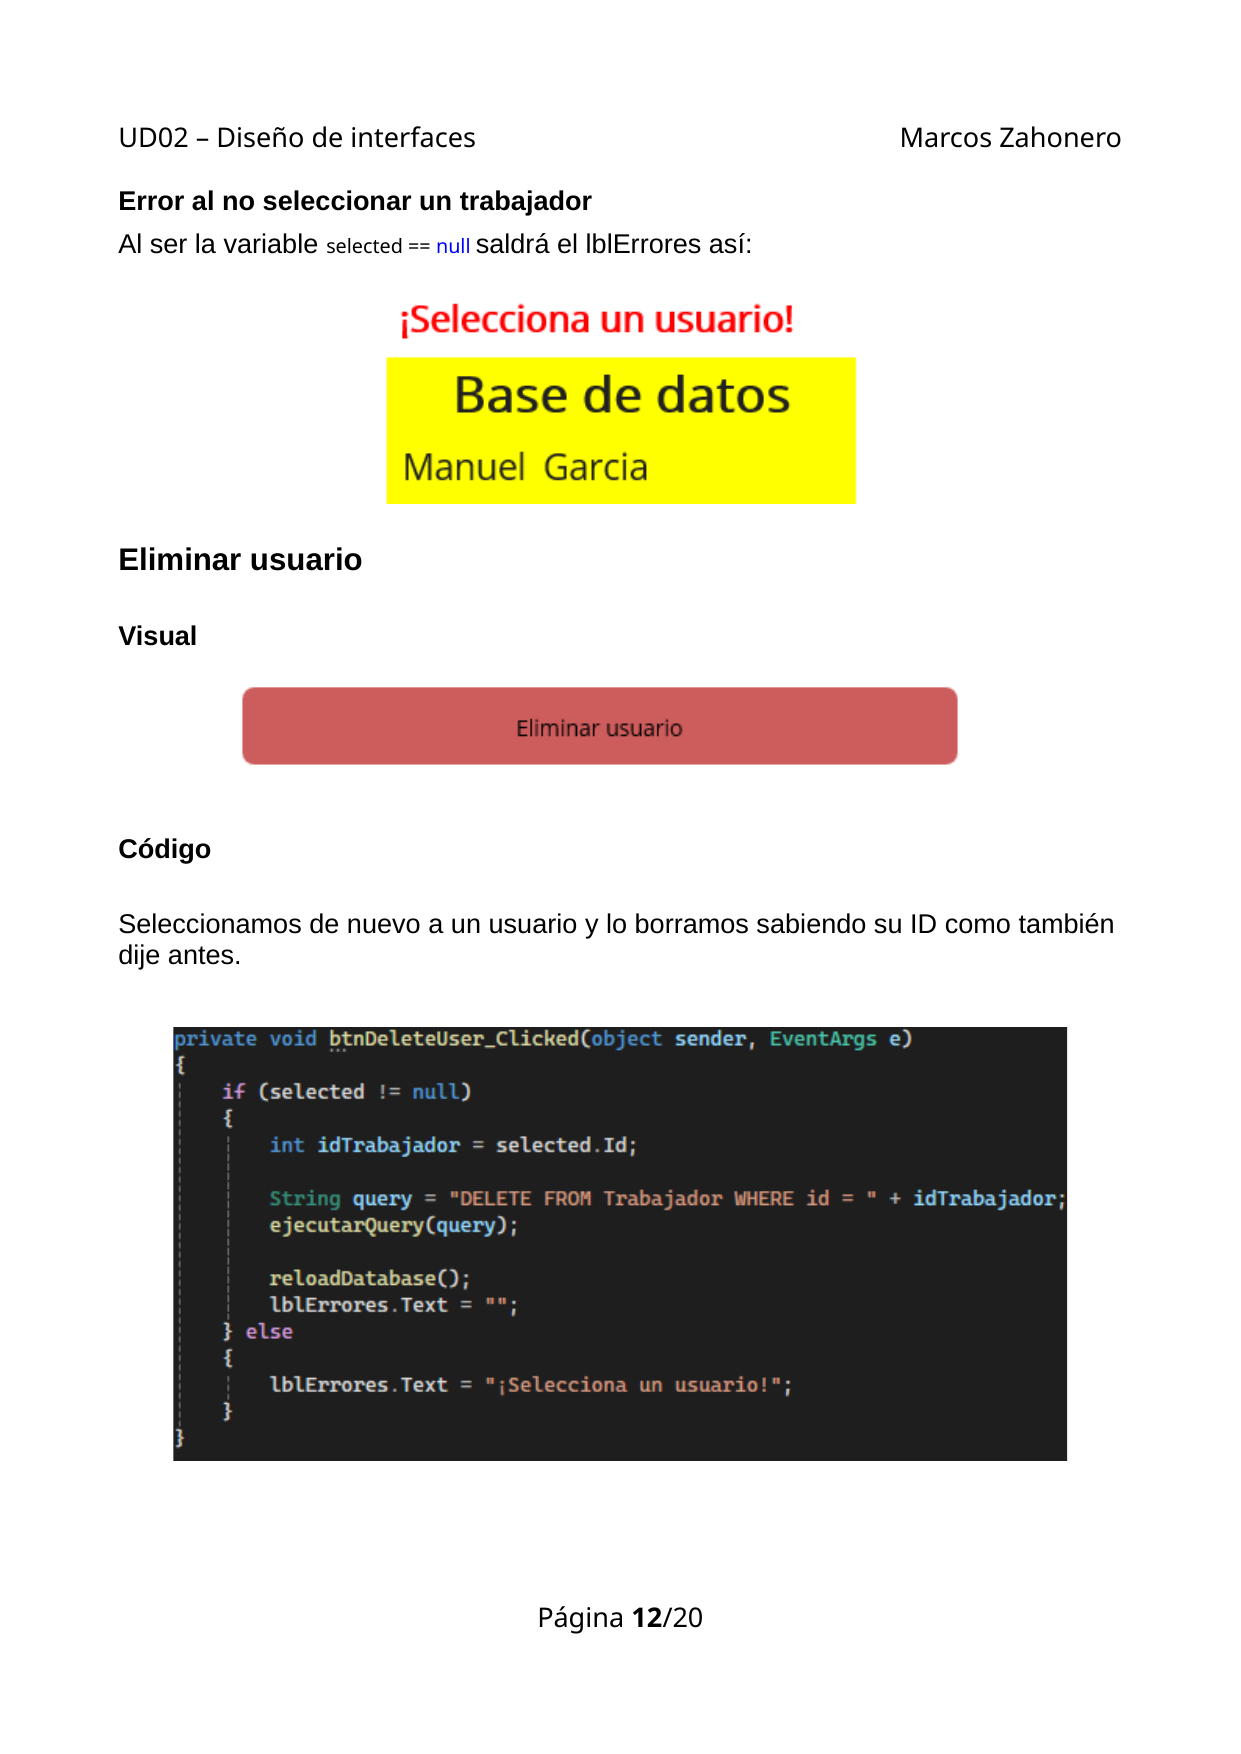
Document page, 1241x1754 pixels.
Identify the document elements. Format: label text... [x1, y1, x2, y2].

subtitle Error al no seleccionar un trabajador [118, 184, 1122, 216]
picture [365, 290, 875, 504]
picture [173, 1027, 1068, 1461]
text Al ser la variable selected == null saldrá el lblErrores así: [118, 228, 1122, 259]
subtitle Eliminar usuario [118, 541, 1122, 577]
picture [238, 686, 961, 768]
text Seleccionamos de nuevo a un usuario y lo borramos sabiendo su ID como también dije antes. [118, 908, 1122, 970]
subtitle Visual [118, 620, 1122, 652]
subtitle Código [118, 833, 1122, 864]
